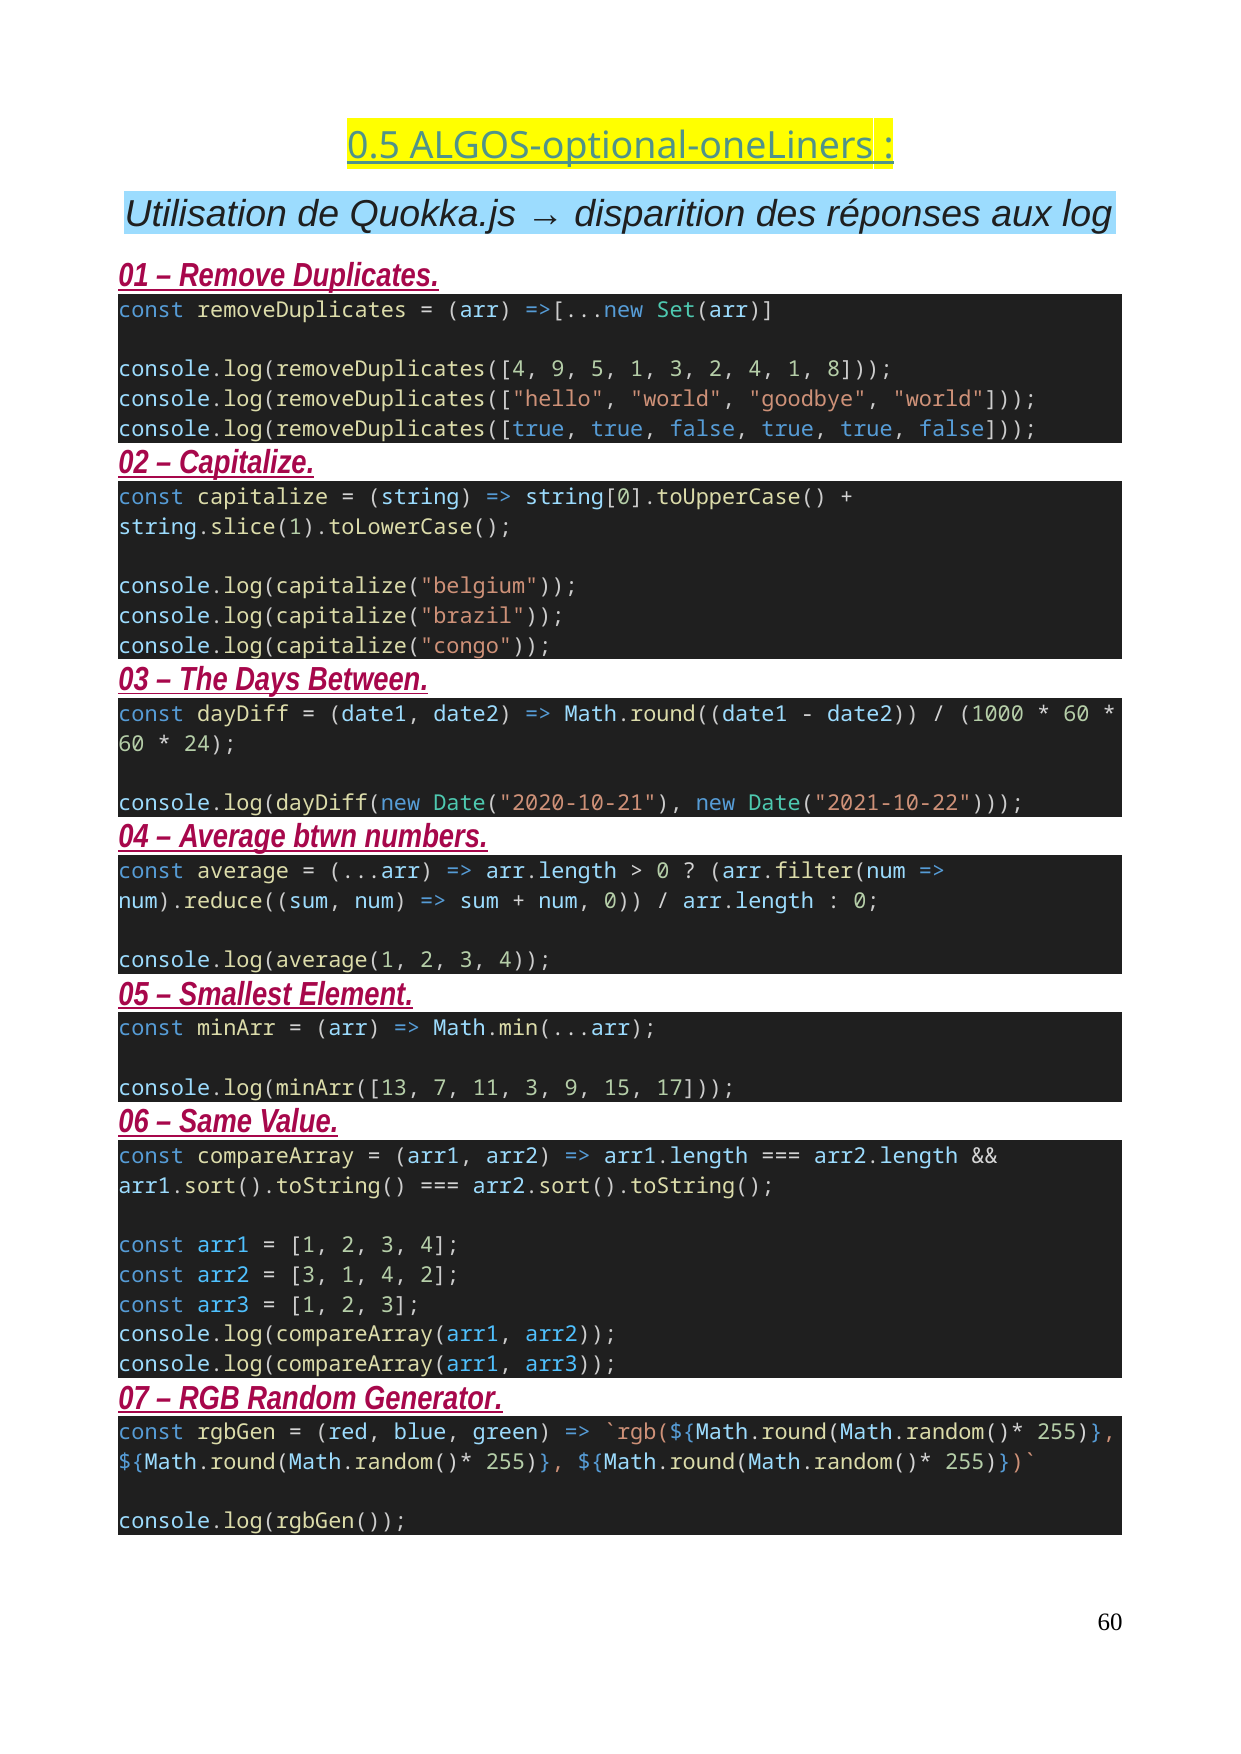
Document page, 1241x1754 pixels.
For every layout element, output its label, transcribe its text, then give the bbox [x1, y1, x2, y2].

subtitle 04 – Average btwn numbers. [118, 817, 1122, 855]
subtitle 02 – Capitalize. [118, 443, 1122, 481]
table_header const compareArray = (arr1, arr2) => arr1.length === arr2.length && arr1.sort().toString() === arr2.sort().toString(); const arr1 = [1, 2, 3, 4]; const arr2 = [3, 1, 4, 2]; const arr3 = [1, 2, 3]; console.log(compareArray(arr1, arr2)); console.log(compareArray(arr1, arr3)); [118, 1140, 1122, 1378]
table_header const minArr = (arr) => Math.min(...arr); console.log(minArr([13, 7, 11, 3, 9, 15, 17])); [118, 1012, 1122, 1102]
subtitle 03 – The Days Between. [118, 659, 1122, 698]
table_header const capitalize = (string) => string[0].toUpperCase() + string.slice(1).toLowerCase(); console.log(capitalize("belgium")); console.log(capitalize("brazil")); console.log(capitalize("congo")); [118, 481, 1122, 659]
table_header const rgbGen = (red, blue, green) => `rgb(${Math.round(Math.random()* 255)}, ${Math.round(Math.random()* 255)}, ${Math.round(Math.random()* 255)})` console.log(rgbGen()); [118, 1416, 1122, 1535]
subtitle 05 – Smallest Element. [118, 974, 1122, 1012]
table_header const dayDiff = (date1, date2) => Math.round((date1 - date2)) / (1000 * 60 * 60 * 24); console.log(dayDiff(new Date("2020-10-21"), new Date("2021-10-22"))); [118, 698, 1122, 817]
text Utilisation de Quokka.js → disparition des réponses aux log [118, 191, 1122, 234]
table_header const removeDuplicates = (arr) =>[...new Set(arr)] console.log(removeDuplicates([4, 9, 5, 1, 3, 2, 4, 1, 8])); console.log(removeDuplicates(["hello", "world", "goodbye", "world"])); console.log(removeDuplicates([true, true, false, true, true, false])); [118, 294, 1122, 443]
text 0.5 ALGOS-optional-oneLiners : [118, 118, 1122, 169]
table_header const average = (...arr) => arr.length > 0 ? (arr.filter(num => num).reduce((sum, num) => sum + num, 0)) / arr.length : 0; console.log(average(1, 2, 3, 4)); [118, 855, 1122, 974]
subtitle 01 – Remove Duplicates. [118, 256, 1122, 294]
subtitle 06 – Same Value. [118, 1102, 1122, 1140]
subtitle 07 – RGB Random Generator. [118, 1378, 1122, 1416]
